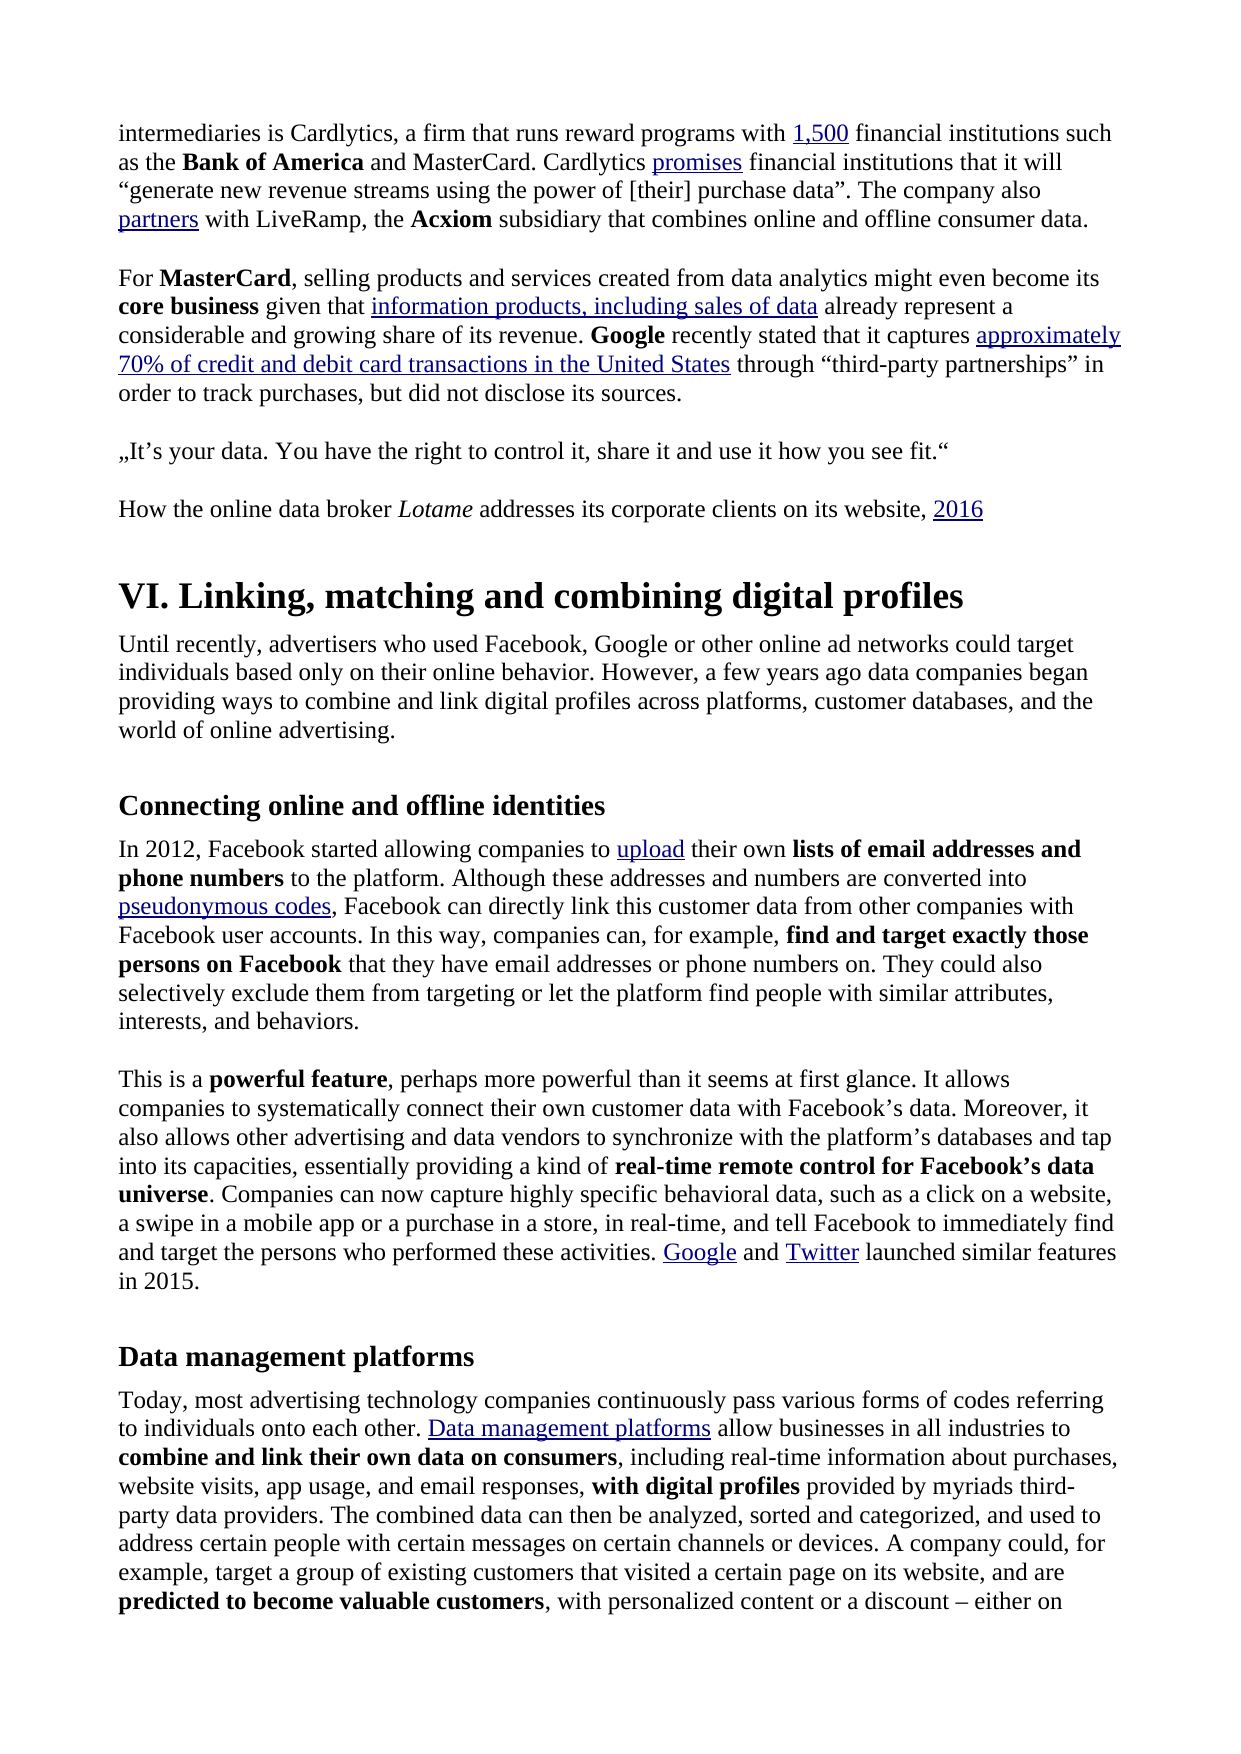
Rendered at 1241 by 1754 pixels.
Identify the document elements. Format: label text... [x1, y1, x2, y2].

subtitle Connecting online and offline identities [118, 788, 1122, 821]
text Until recently, advertisers who used Facebook, Google or other online ad networks could target individuals based only on their online behavior. However, a few years ago data companies began providing ways to combine and link digital profiles across platforms, customer databases, and the world of online advertising. [118, 629, 1122, 744]
text Today, most advertising technology companies continuously pass various forms of codes referring to individuals onto each other. Data management platforms allow businesses in all industries to combine and link their own data on consumers, including real-time information about purchases, website visits, app usage, and email responses, with digital profiles provided by myriads third-party data providers. The combined data can then be analyzed, sorted and categorized, and used to address certain people with certain messages on certain channels or devices. A company could, for example, target a group of existing customers that visited a certain page on its website, and are predicted to become valuable customers, with personalized content or a discount – either on [118, 1385, 1122, 1615]
text How the online data broker Lotame addresses its corporate clients on its website, 2016 [118, 494, 1122, 523]
text For MasterCard, selling products and services created from data analytics might even become its core business given that information products, including sales of data already represent a considerable and growing share of its revenue. Google recently stated that it captures approximately 70% of credit and debit card transactions in the United States through “third-party partnerships” in order to track purchases, but did not disclose its sources. [118, 263, 1122, 406]
subtitle Data management platforms [118, 1339, 1122, 1372]
text „It’s your data. You have the right to control it, share it and use it how you see fit.“ [118, 436, 1122, 464]
subtitle VI. Linking, matching and combining digital profiles [118, 573, 1122, 616]
text In 2012, Facebook started allowing companies to upload their own lists of email addresses and phone numbers to the platform. Although these addresses and numbers are converted into pseudonymous codes, Facebook can directly link this customer data from other companies with Facebook user accounts. In this way, companies can, for example, find and target exactly those persons on Facebook that they have email addresses or phone numbers on. They could also selectively exclude them from targeting or let the platform find people with similar attributes, interests, and behaviors. [118, 834, 1122, 1035]
text This is a powerful feature, perhaps more powerful than it seems at first glance. It allows companies to systematically connect their own customer data with Facebook’s data. Moreover, it also allows other advertising and data vendors to synchronize with the platform’s databases and tap into its capacities, essentially providing a kind of real-time remote control for Facebook’s data universe. Companies can now capture highly specific behavioral data, such as a click on a website, a swipe in a mobile app or a purchase in a store, in real-time, and tell Facebook to immediately find and target the persons who performed these activities. Google and Twitter launched similar features in 2015. [118, 1064, 1122, 1294]
text intermediaries is Cardlytics, a firm that runs reward programs with 1,500 financial institutions such as the Bank of America and MasterCard. Cardlytics promises financial institutions that it will “generate new revenue streams using the power of [their] purchase data”. The company also partners with LiveRamp, the Acxiom subsidiary that combines online and offline consumer data. [118, 118, 1122, 233]
